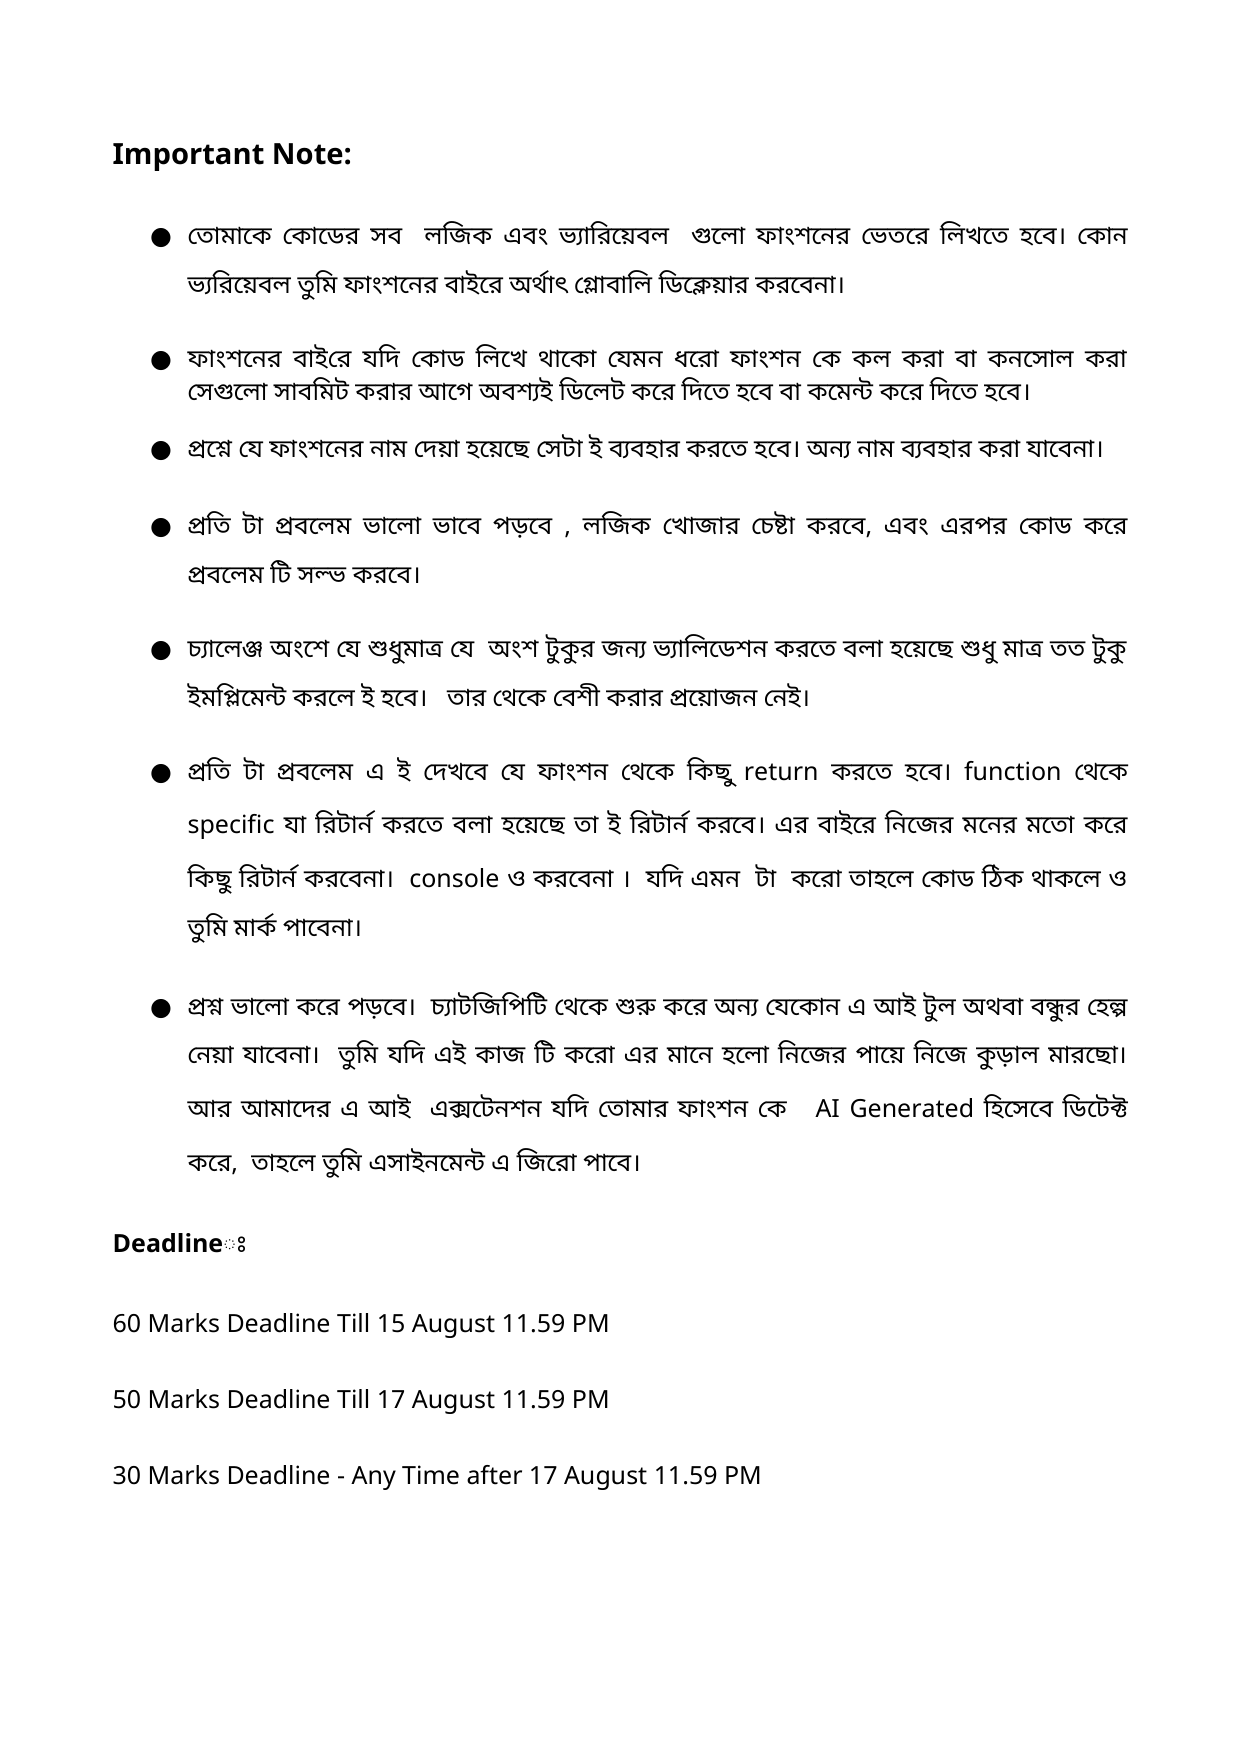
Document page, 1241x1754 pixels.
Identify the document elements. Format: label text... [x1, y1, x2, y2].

list প্রতি টা প্রবলেম ভালো ভাবে পড়বে , লজিক খোজার চেষ্টা করবে, এবং এরপর কোড করে প্রবলেম টি সল্ভ করবে। [150, 507, 1128, 593]
list তোমাকে কোডের সব লজিক এবং ভ্যারিয়েবল গুলো ফাংশনের ভেতরে লিখতে হবে। কোন ভ্যরিয়েবল তুমি ফাংশনের বাইরে অর্থাৎ গ্লোবালি ডিক্লেয়ার করবেনা। [150, 218, 1128, 304]
list চ্যালেঞ্জ অংশে যে শুধুমাত্র যে অংশ টুকুর জন্য ভ্যালিডেশন করতে বলা হয়েছে শুধু মাত্র তত টুকু ইমপ্লিমেন্ট করলে ই হবে। তার থেকে বেশী করার প্রয়োজন নেই। [150, 630, 1128, 716]
text 30 Marks Deadline - Any Time after 17 August 11.59 PM [112, 1458, 1128, 1492]
list ফাংশনের বাইরে যদি কোড লিখে থাকো যেমন ধরো ফাংশন কে কল করা বা কনসোল করা সেগুলো সাবমিট করার আগে অবশ্যই ডিলেট করে দিতে হবে বা কমেন্ট করে দিতে হবে। [150, 341, 1128, 410]
list প্রশ্নে যে ফাংশনের নাম দেয়া হয়েছে সেটা ই ব্যবহার করতে হবে। অন্য নাম ব্যবহার করা যাবেনা। [150, 431, 1128, 468]
text Deadlineঃ [112, 1225, 1128, 1262]
text 50 Marks Deadline Till 17 August 11.59 PM [112, 1382, 1128, 1416]
list প্রতি টা প্রবলেম এ ই দেখবে যে ফাংশন থেকে কিছু return করতে হবে। function থেকে specific যা রিটার্ন করতে বলা হয়েছে তা ই রিটার্ন করবে। এর বাইরে নিজের মনের মতো করে কিছু রিটার্ন করবেনা। console ও করবেনা । যদি এমন টা করো তাহলে কোড ঠিক থাকলে ও তুমি মার্ক পাবেনা। [150, 753, 1128, 947]
text 60 Marks Deadline Till 15 August 11.59 PM [112, 1306, 1128, 1340]
subtitle Important Note: [112, 133, 1128, 173]
list প্রশ্ন ভালো করে পড়বে। চ্যাটজিপিটি থেকে শুরু করে অন্য যেকোন এ আই টুল অথবা বন্ধুর হেল্প নেয়া যাবেনা। তুমি যদি এই কাজ টি করো এর মানে হলো নিজের পায়ে নিজে কুড়াল মারছো। আর আমাদের এ আই এক্সটেনশন যদি তোমার ফাংশন কে AI Generated হিসেবে ডিটেক্ট করে, তাহলে তুমি এসাইনমেন্ট এ জিরো পাবে। [150, 988, 1128, 1182]
